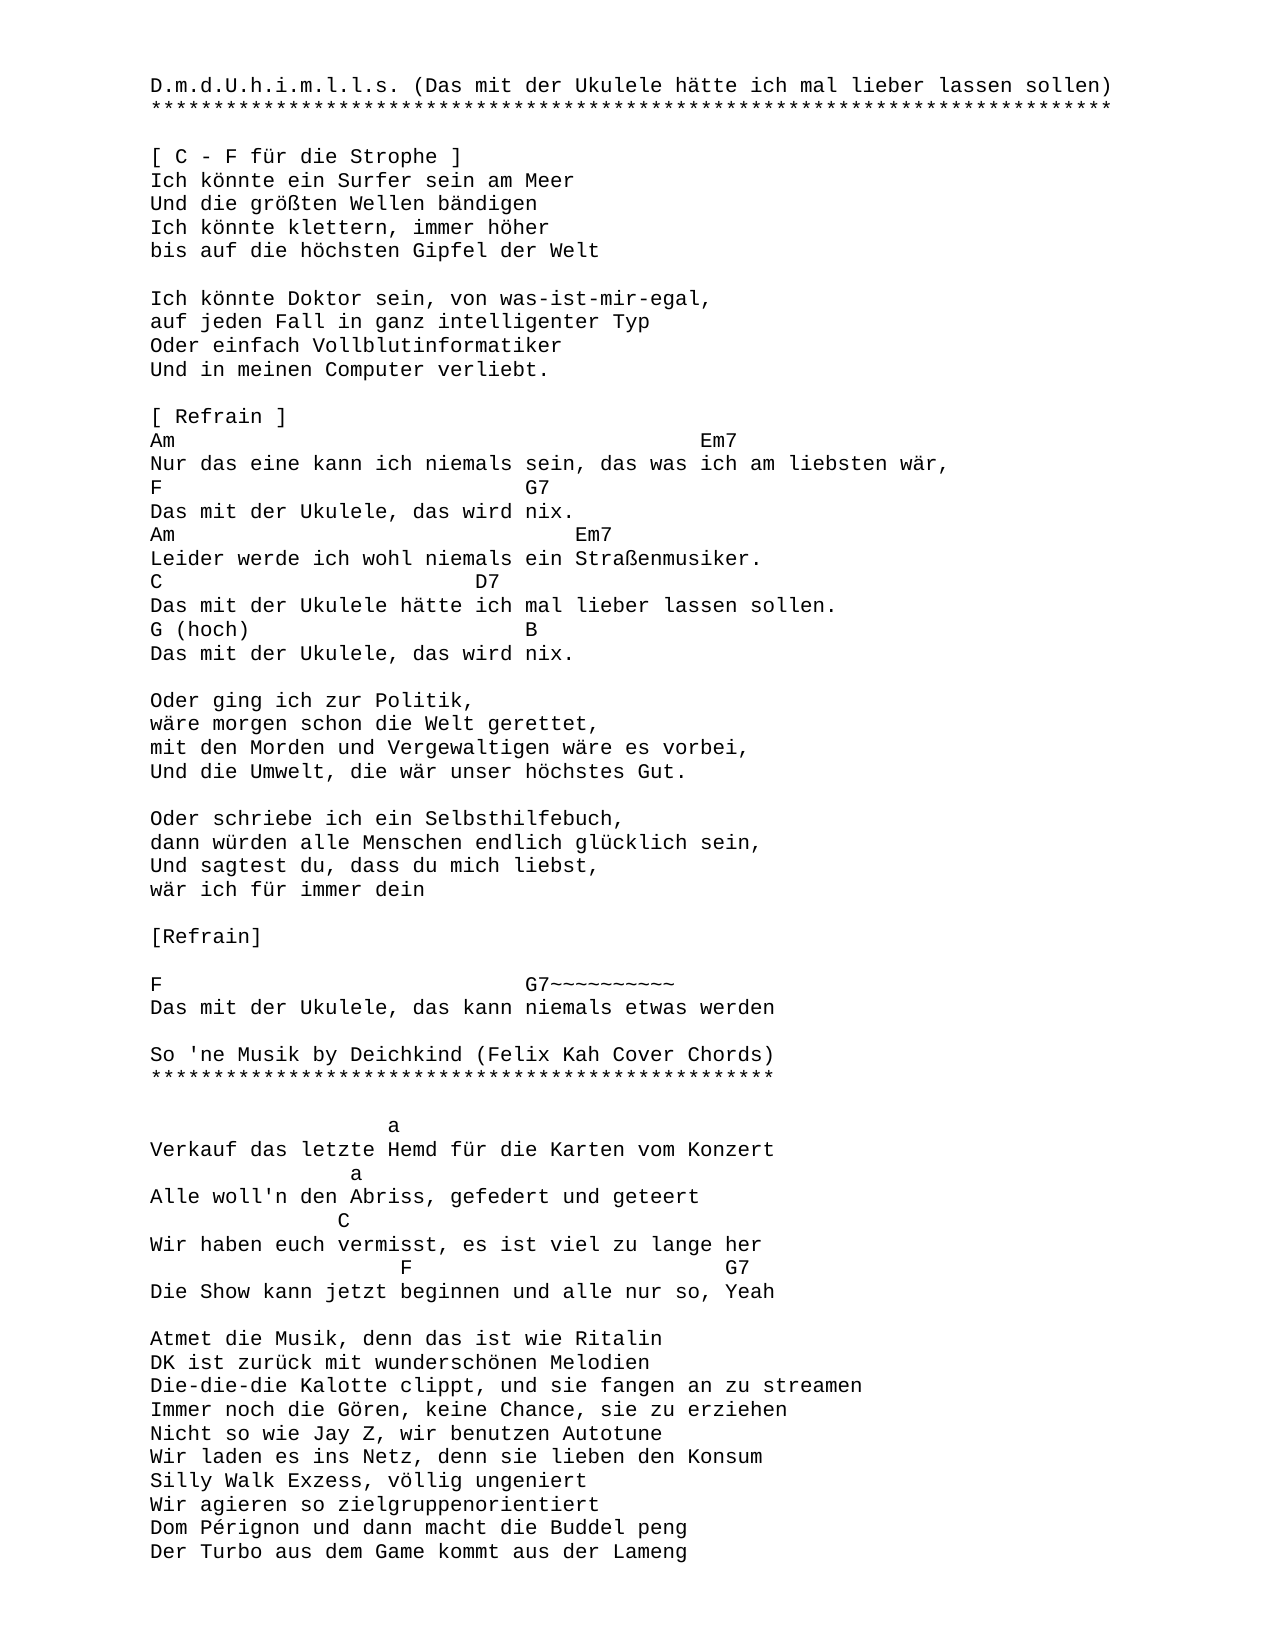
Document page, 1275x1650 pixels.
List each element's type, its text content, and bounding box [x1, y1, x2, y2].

text Und die größten Wellen bändigen [150, 193, 1125, 217]
text a [150, 1115, 1125, 1139]
text wäre morgen schon die Welt gerettet, [150, 713, 1125, 737]
text Das mit der Ukulele hätte ich mal lieber lassen sollen. [150, 595, 1125, 619]
text ***************************************************************************** [150, 99, 1125, 122]
text Oder schriebe ich ein Selbsthilfebuch, [150, 808, 1125, 832]
text Oder einfach Vollblutinformatiker [150, 335, 1125, 359]
text Wir agieren so zielgruppenorientiert [150, 1494, 1125, 1517]
text wär ich für immer dein [150, 879, 1125, 903]
text Oder ging ich zur Politik, [150, 690, 1125, 713]
text [Refrain] [150, 926, 1125, 950]
text Das mit der Ukulele, das wird nix. [150, 501, 1125, 524]
text Alle woll'n den Abriss, gefedert und geteert [150, 1186, 1125, 1210]
text Die-die-die Kalotte clippt, und sie fangen an zu streamen [150, 1376, 1125, 1399]
text Und die Umwelt, die wär unser höchstes Gut. [150, 761, 1125, 784]
text C [150, 1210, 1125, 1234]
text [ C - F für die Strophe ] [150, 146, 1125, 169]
text Dom Pérignon und dann macht die Buddel peng [150, 1517, 1125, 1541]
text D.m.d.U.h.i.m.l.l.s. (Das mit der Ukulele hätte ich mal lieber lassen sollen) [150, 75, 1125, 99]
text bis auf die höchsten Gipfel der Welt [150, 241, 1125, 264]
text a [150, 1163, 1125, 1186]
text Leider werde ich wohl niemals ein Straßenmusiker. [150, 548, 1125, 572]
text Immer noch die Gören, keine Chance, sie zu erziehen [150, 1399, 1125, 1423]
text F G7~~~~~~~~~~ [150, 973, 1125, 997]
text Verkauf das letzte Hemd für die Karten vom Konzert [150, 1139, 1125, 1163]
text Die Show kann jetzt beginnen und alle nur so, Yeah [150, 1281, 1125, 1304]
text G (hoch) B [150, 619, 1125, 642]
text Silly Walk Exzess, völlig ungeniert [150, 1470, 1125, 1494]
text Am Em7 [150, 524, 1125, 548]
text Wir laden es ins Netz, denn sie lieben den Konsum [150, 1446, 1125, 1470]
text Das mit der Ukulele, das wird nix. [150, 642, 1125, 666]
text dann würden alle Menschen endlich glücklich sein, [150, 832, 1125, 855]
text DK ist zurück mit wunderschönen Melodien [150, 1352, 1125, 1376]
text [ Refrain ] [150, 406, 1125, 430]
text mit den Morden und Vergewaltigen wäre es vorbei, [150, 737, 1125, 761]
text Ich könnte ein Surfer sein am Meer [150, 169, 1125, 193]
text So 'ne Musik by Deichkind (Felix Kah Cover Chords) [150, 1044, 1125, 1068]
text Und in meinen Computer verliebt. [150, 359, 1125, 382]
text Der Turbo aus dem Game kommt aus der Lameng [150, 1541, 1125, 1565]
text C D7 [150, 572, 1125, 595]
text Wir haben euch vermisst, es ist viel zu lange her [150, 1234, 1125, 1257]
text F G7 [150, 477, 1125, 501]
text Ich könnte Doktor sein, von was-ist-mir-egal, [150, 288, 1125, 311]
text Nicht so wie Jay Z, wir benutzen Autotune [150, 1423, 1125, 1446]
text Nur das eine kann ich niemals sein, das was ich am liebsten wär, [150, 453, 1125, 477]
text Das mit der Ukulele, das kann niemals etwas werden [150, 997, 1125, 1021]
text Und sagtest du, dass du mich liebst, [150, 855, 1125, 879]
text auf jeden Fall in ganz intelligenter Typ [150, 311, 1125, 335]
text Am Em7 [150, 430, 1125, 453]
text ************************************************** [150, 1068, 1125, 1092]
text Ich könnte klettern, immer höher [150, 217, 1125, 241]
text Atmet die Musik, denn das ist wie Ritalin [150, 1328, 1125, 1352]
text F G7 [150, 1257, 1125, 1281]
